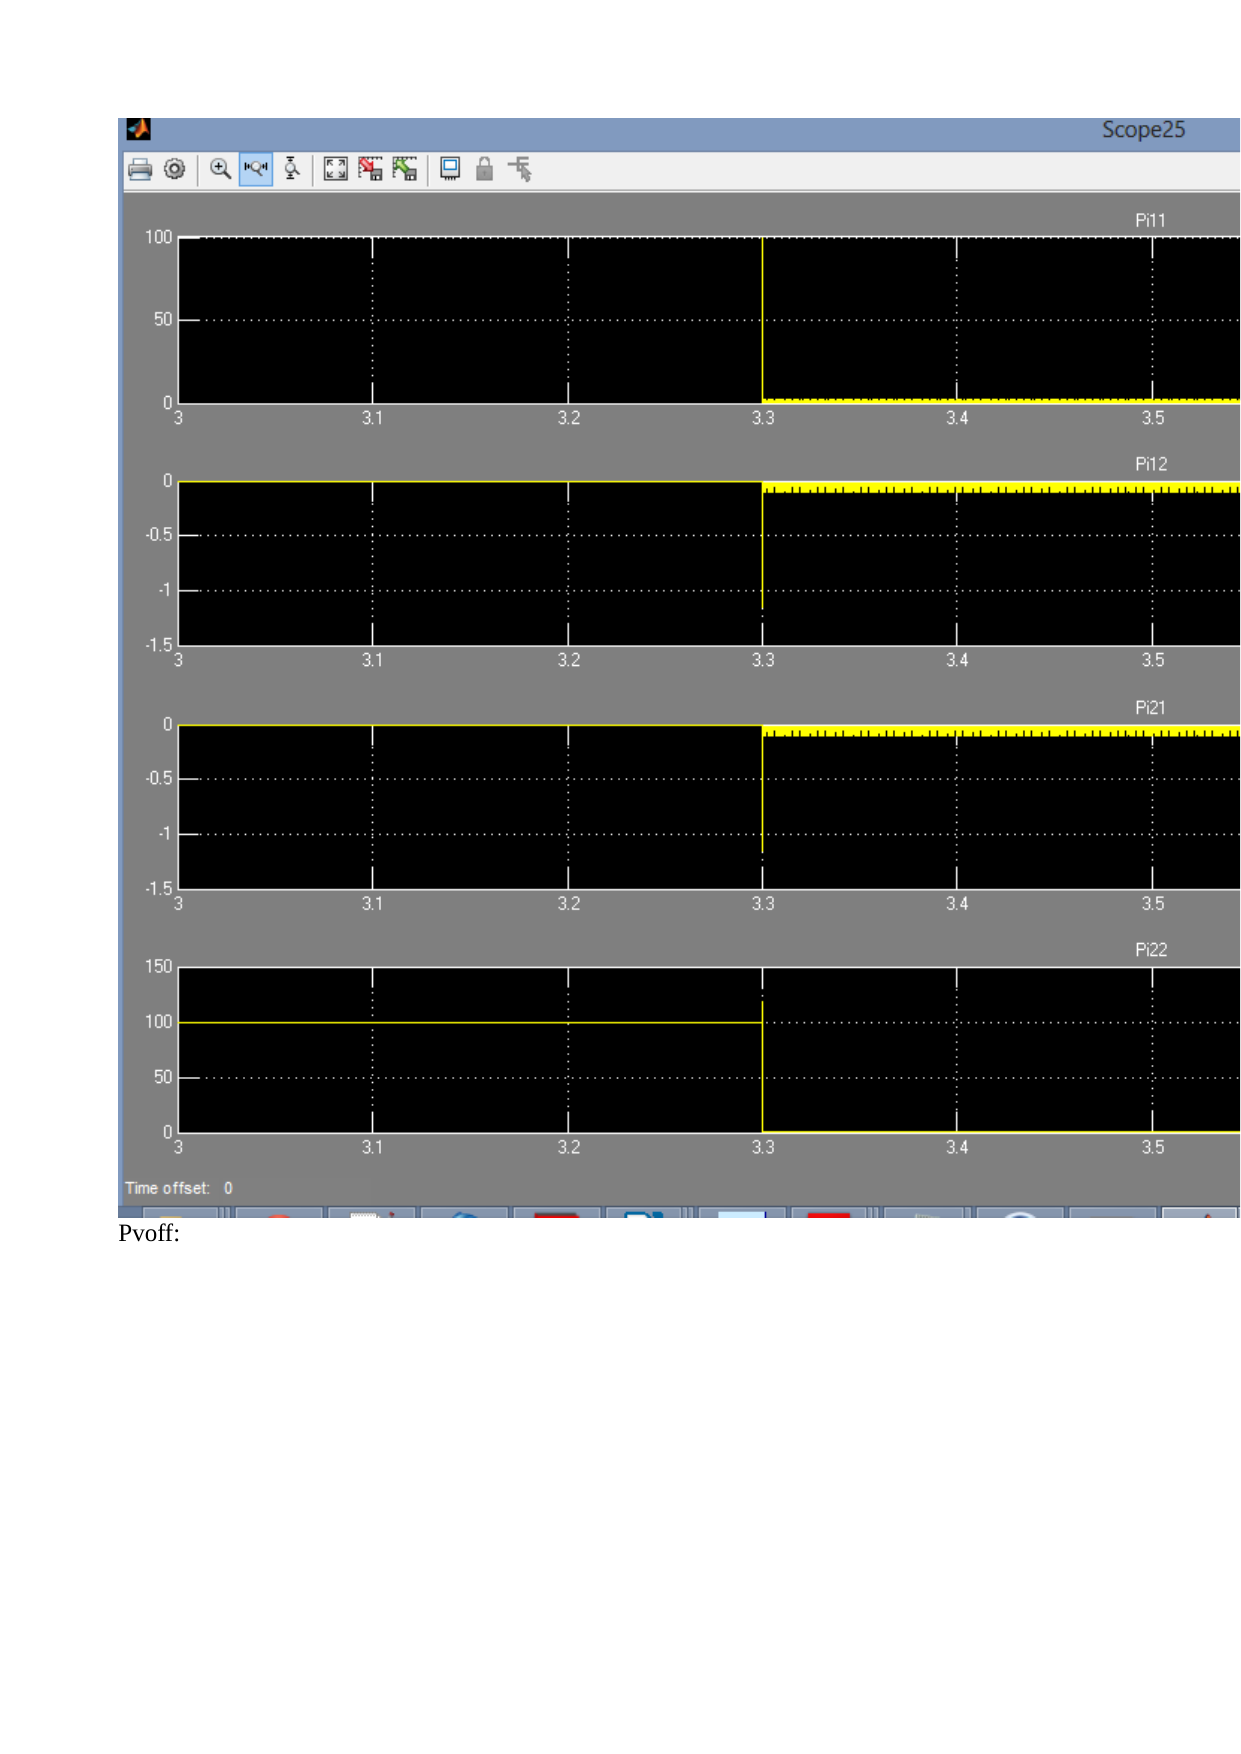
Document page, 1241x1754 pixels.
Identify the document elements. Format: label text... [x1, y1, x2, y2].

text Pvoff: [118, 1218, 1122, 1246]
picture [118, 118, 1241, 1218]
